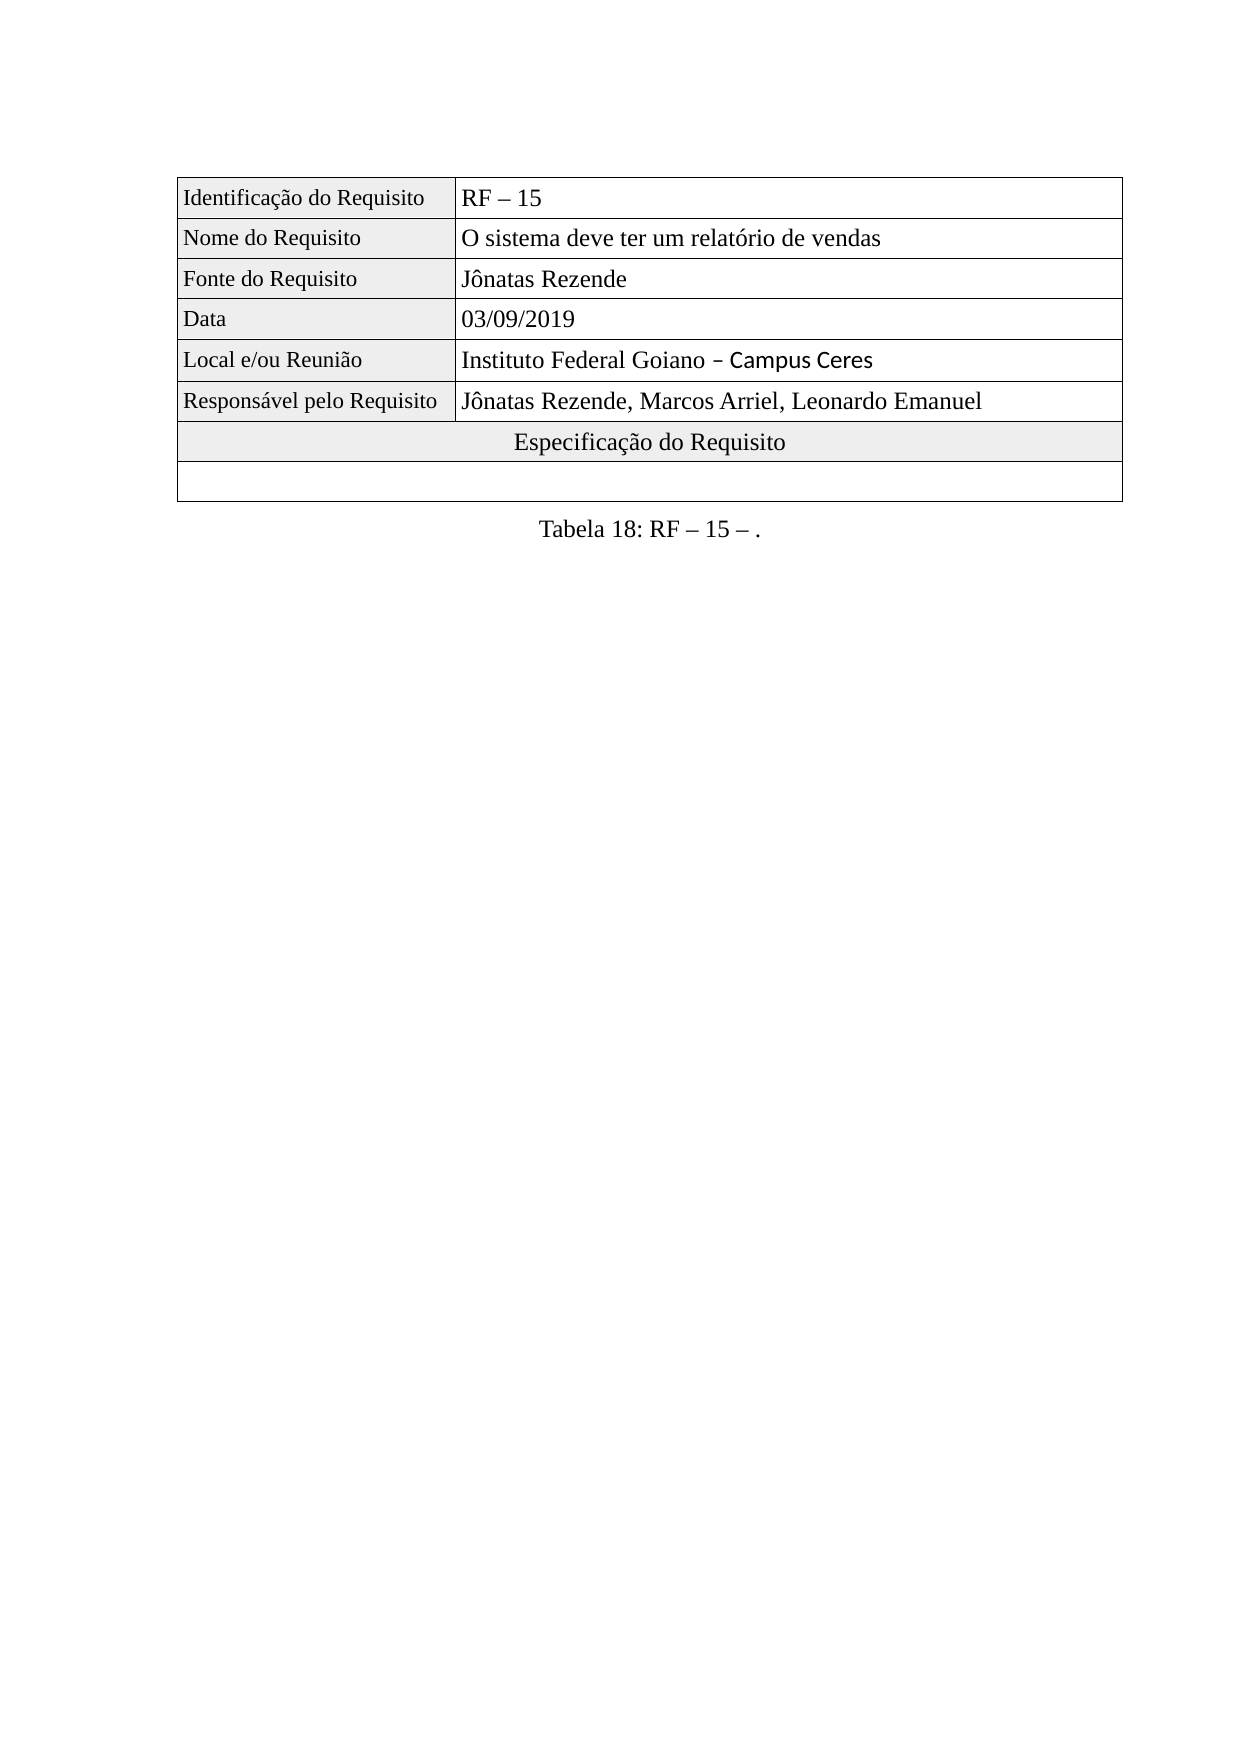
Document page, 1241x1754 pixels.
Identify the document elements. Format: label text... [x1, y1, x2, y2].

table_cell Nome do Requisito [178, 219, 455, 258]
table_header Identificação do Requisito [178, 178, 455, 217]
table_cell O sistema deve ter um relatório de vendas [456, 219, 1122, 258]
table_cell Fonte do Requisito [178, 259, 455, 298]
table_cell Jônatas Rezende [456, 259, 1122, 298]
table_cell Especificação do Requisito [178, 422, 1122, 461]
table_cell Data [178, 299, 455, 338]
table_cell Local e/ou Reunião [178, 340, 455, 381]
table_cell Jônatas Rezende, Marcos Arriel, Leonardo Emanuel [456, 382, 1122, 421]
table_cell 03/09/2019 [456, 299, 1122, 338]
table_cell Responsável pelo Requisito [178, 382, 455, 421]
text Tabela 18: RF – 15 – . [177, 514, 1122, 543]
table_cell [178, 462, 1122, 501]
table_header RF – 15 [456, 178, 1122, 217]
table_cell Instituto Federal Goiano – Campus Ceres [456, 340, 1122, 381]
